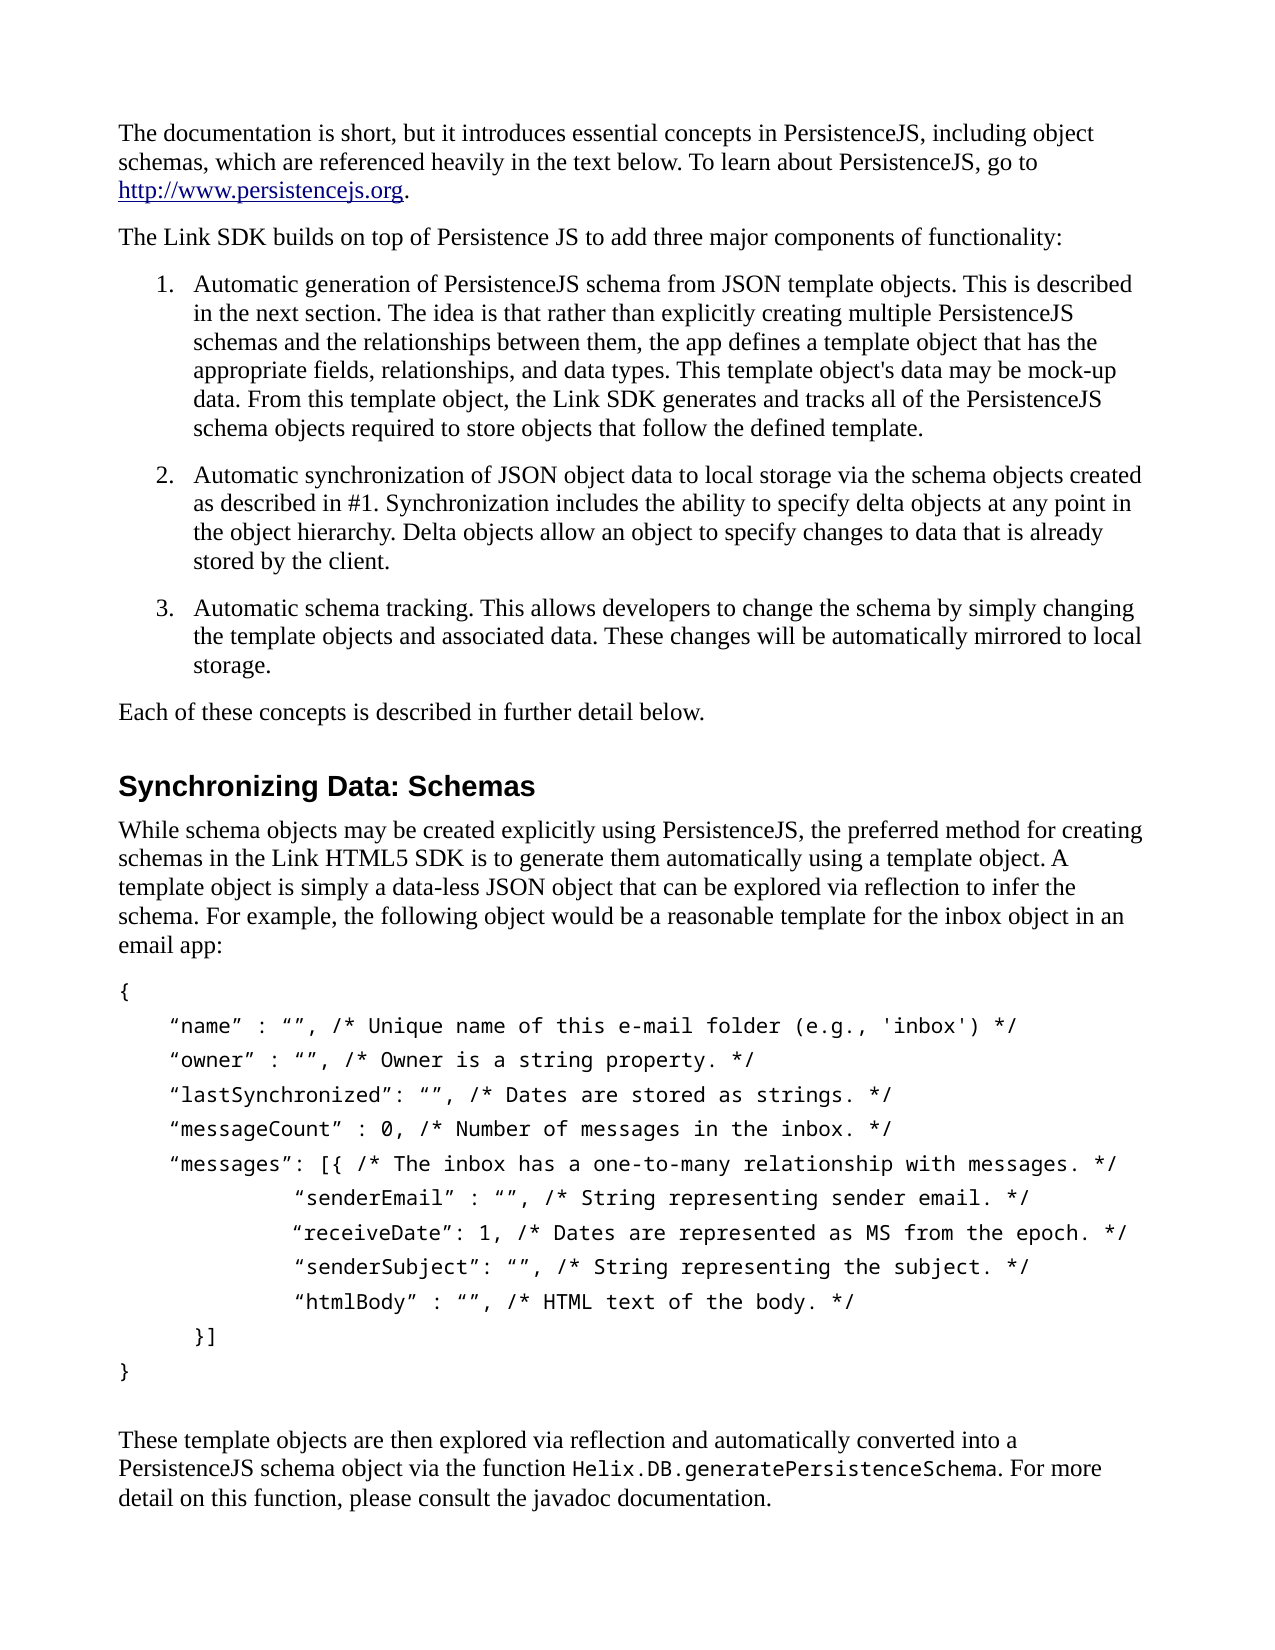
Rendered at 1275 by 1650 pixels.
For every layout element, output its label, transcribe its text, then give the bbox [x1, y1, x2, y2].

text “messages”: [{ /* The inbox has a one-to-many relationship with messages. */ [118, 1149, 1157, 1177]
list Automatic schema tracking. This allows developers to change the schema by simply changing the template objects and associated data. These changes will be automatically mirrored to local storage. [156, 593, 1157, 679]
text “name” : “”, /* Unique name of this e-mail folder (e.g., 'inbox') */ [118, 1011, 1157, 1039]
text “owner” : “”, /* Owner is a string property. */ [118, 1046, 1157, 1074]
text While schema objects may be created explicitly using PersistenceJS, the preferred method for creating schemas in the Link HTML5 SDK is to generate them automatically using a template object. A template object is simply a data-less JSON object that can be explored via reflection to infer the schema. For example, the following object would be a reasonable template for the inbox object in an email app: [118, 815, 1157, 958]
list Automatic generation of PersistenceJS schema from JSON template objects. This is described in the next section. The idea is that rather than explicitly creating multiple PersistenceJS schemas and the relationships between them, the app defines a template object that has the appropriate fields, relationships, and data types. This template object's data may be mock-up data. From this template object, the Link SDK generates and tracks all of the PersistenceJS schema objects required to store objects that follow the defined template. [156, 269, 1157, 442]
text The documentation is short, but it introduces essential concepts in PersistenceJS, including object schemas, which are referenced heavily in the text below. To learn about PersistenceJS, go to http://www.persistencejs.org. [118, 118, 1157, 204]
text The Link SDK builds on top of Persistence JS to add three major components of functionality: [118, 222, 1157, 251]
subtitle Synchronizing Data: Schemas [118, 769, 1157, 802]
text “htmlBody” : “”, /* HTML text of the body. */ [118, 1287, 1157, 1315]
list Automatic synchronization of JSON object data to local storage via the schema objects created as described in #1. Synchronization includes the ability to specify delta objects at any point in the object hierarchy. Delta objects allow an object to specify changes to data that is already stored by the client. [156, 460, 1157, 575]
text “senderEmail” : “”, /* String representing sender email. */ [118, 1183, 1157, 1212]
text These template objects are then explored via reflection and automatically converted into a PersistenceJS schema object via the function Helix.DB.generatePersistenceSchema. For more detail on this function, please consult the javadoc documentation. [118, 1425, 1157, 1512]
text { [118, 977, 1157, 1005]
text }] [118, 1321, 1157, 1350]
text } [118, 1356, 1157, 1384]
text “receiveDate”: 1, /* Dates are represented as MS from the epoch. */ [118, 1218, 1157, 1246]
text “lastSynchronized”: “”, /* Dates are stored as strings. */ [118, 1080, 1157, 1108]
text Each of these concepts is described in further detail below. [118, 697, 1157, 726]
text “messageCount” : 0, /* Number of messages in the inbox. */ [118, 1114, 1157, 1143]
text “senderSubject”: “”, /* String representing the subject. */ [118, 1252, 1157, 1281]
